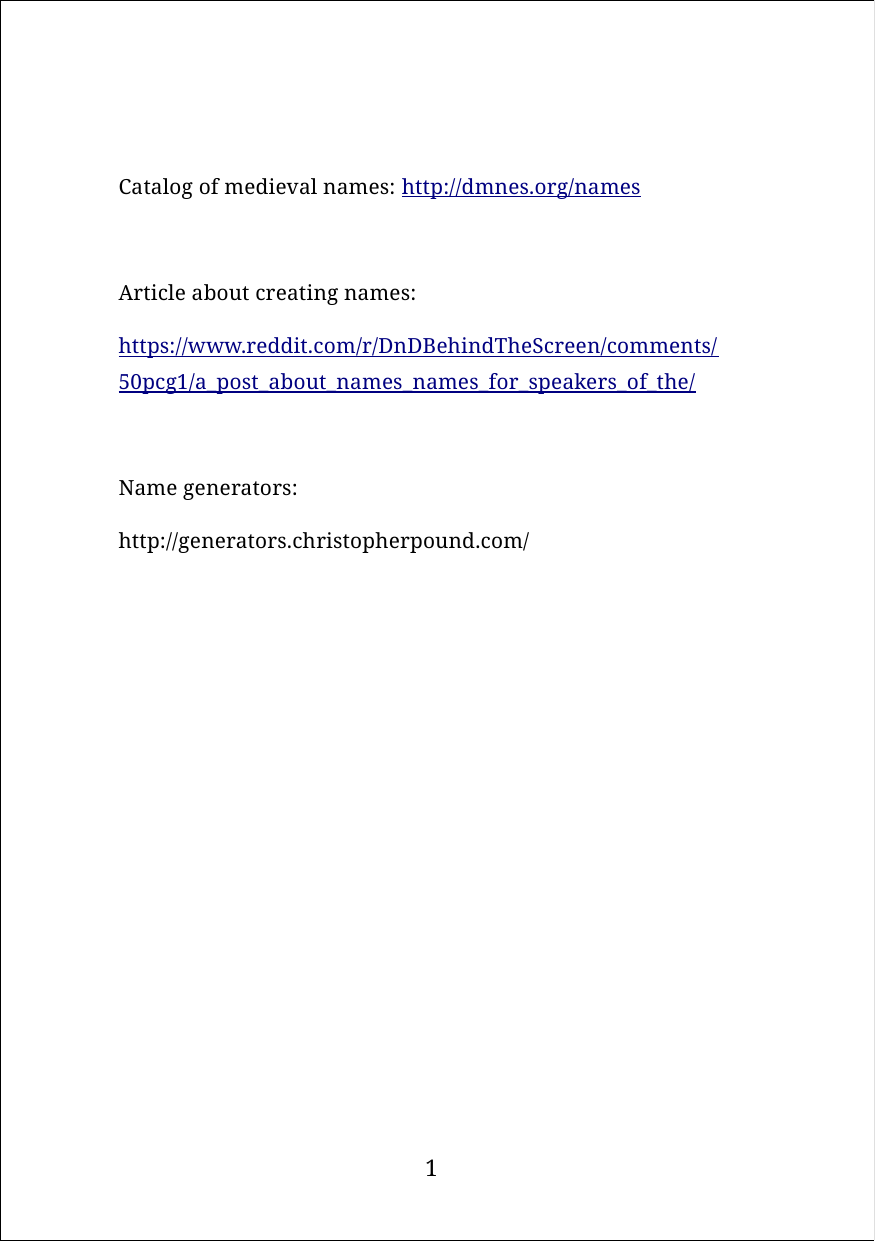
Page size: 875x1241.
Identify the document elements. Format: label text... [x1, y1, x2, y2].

text Catalog of medieval names: http://dmnes.org/names [118, 172, 756, 200]
text http://generators.christopherpound.com/ [118, 527, 756, 555]
text Name generators: [118, 473, 756, 502]
text https://www.reddit.com/r/DnDBehindTheScreen/comments/50pcg1/a_post_about_names_names_for_speakers_of_the/ [118, 331, 756, 395]
text Article about creating names: [118, 278, 756, 307]
